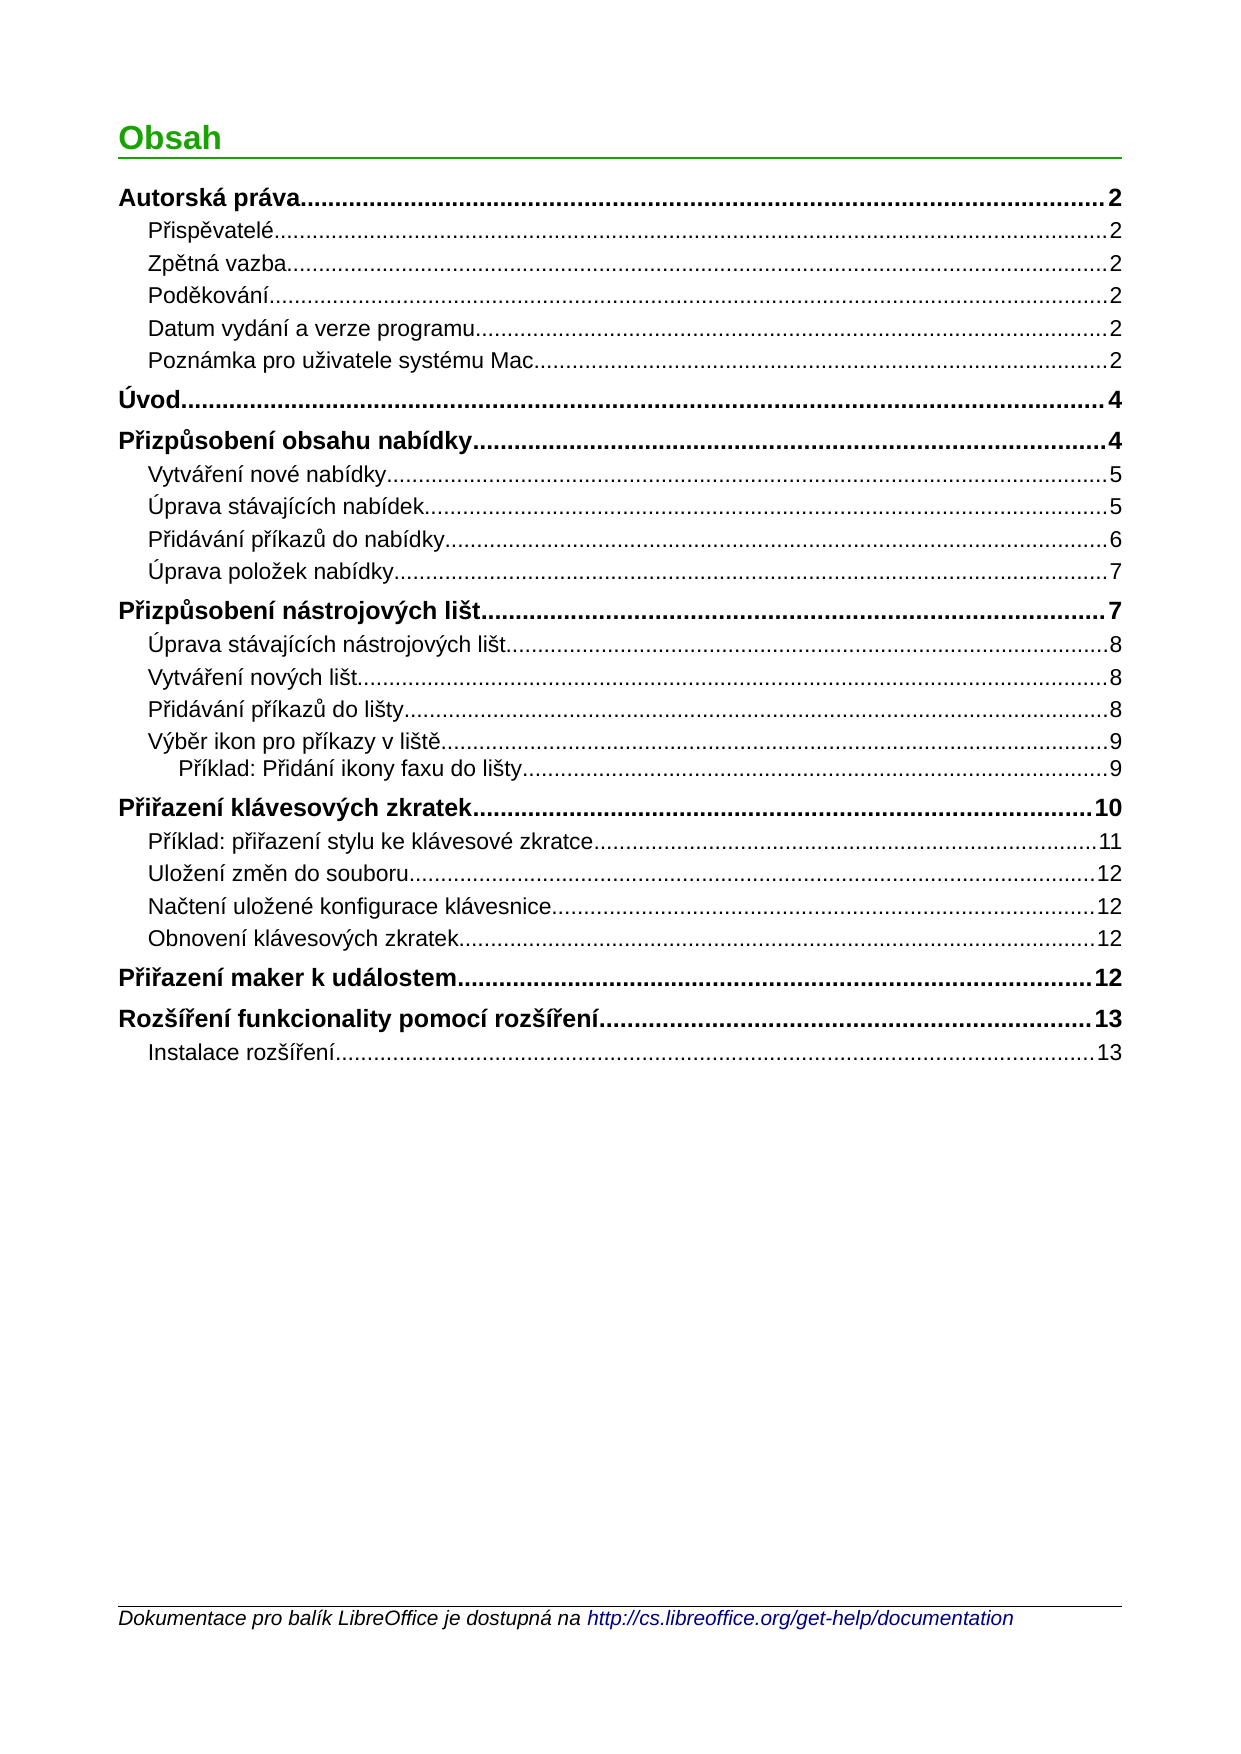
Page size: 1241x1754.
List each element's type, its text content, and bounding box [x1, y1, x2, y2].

text Obnovení klávesových zkratek 12 [148, 925, 1122, 951]
text Úprava stávajících nástrojových lišt 8 [148, 631, 1122, 657]
text Datum vydání a verze programu 2 [148, 314, 1122, 341]
text Výběr ikon pro příkazy v liště 9 [148, 728, 1122, 755]
text Poznámka pro uživatele systému Mac 2 [148, 347, 1122, 373]
text Přizpůsobení obsahu nabídky 4 [118, 426, 1122, 455]
text Příklad: Přidání ikony faxu do lišty 9 [178, 755, 1122, 781]
text Autorská práva 2 [118, 183, 1122, 211]
text Instalace rozšíření 13 [148, 1039, 1122, 1065]
text Přidávání příkazů do lišty 8 [148, 696, 1122, 722]
text Uložení změn do souboru 12 [148, 860, 1122, 887]
text Úprava stávajících nabídek 5 [148, 493, 1122, 519]
text Přiřazení klávesových zkratek 10 [118, 793, 1122, 822]
text Načtení uložené konfigurace klávesnice 12 [148, 893, 1122, 919]
text Úprava položek nabídky 7 [148, 558, 1122, 584]
text Vytváření nových lišt 8 [148, 663, 1122, 690]
text Přidávání příkazů do nabídky 6 [148, 526, 1122, 552]
text Přizpůsobení nástrojových lišt 7 [118, 596, 1122, 625]
text Rozšíření funkcionality pomocí rozšíření 13 [118, 1004, 1122, 1033]
text Úvod 4 [118, 385, 1122, 414]
text Přiřazení maker k událostem 12 [118, 963, 1122, 992]
text Příklad: přiřazení stylu ke klávesové zkratce 11 [148, 828, 1122, 854]
subtitle Obsah [118, 118, 1122, 157]
text Přispěvatelé 2 [148, 217, 1122, 244]
text Vytváření nové nabídky 5 [148, 461, 1122, 487]
text Zpětná vazba 2 [148, 250, 1122, 276]
text Poděkování 2 [148, 282, 1122, 308]
